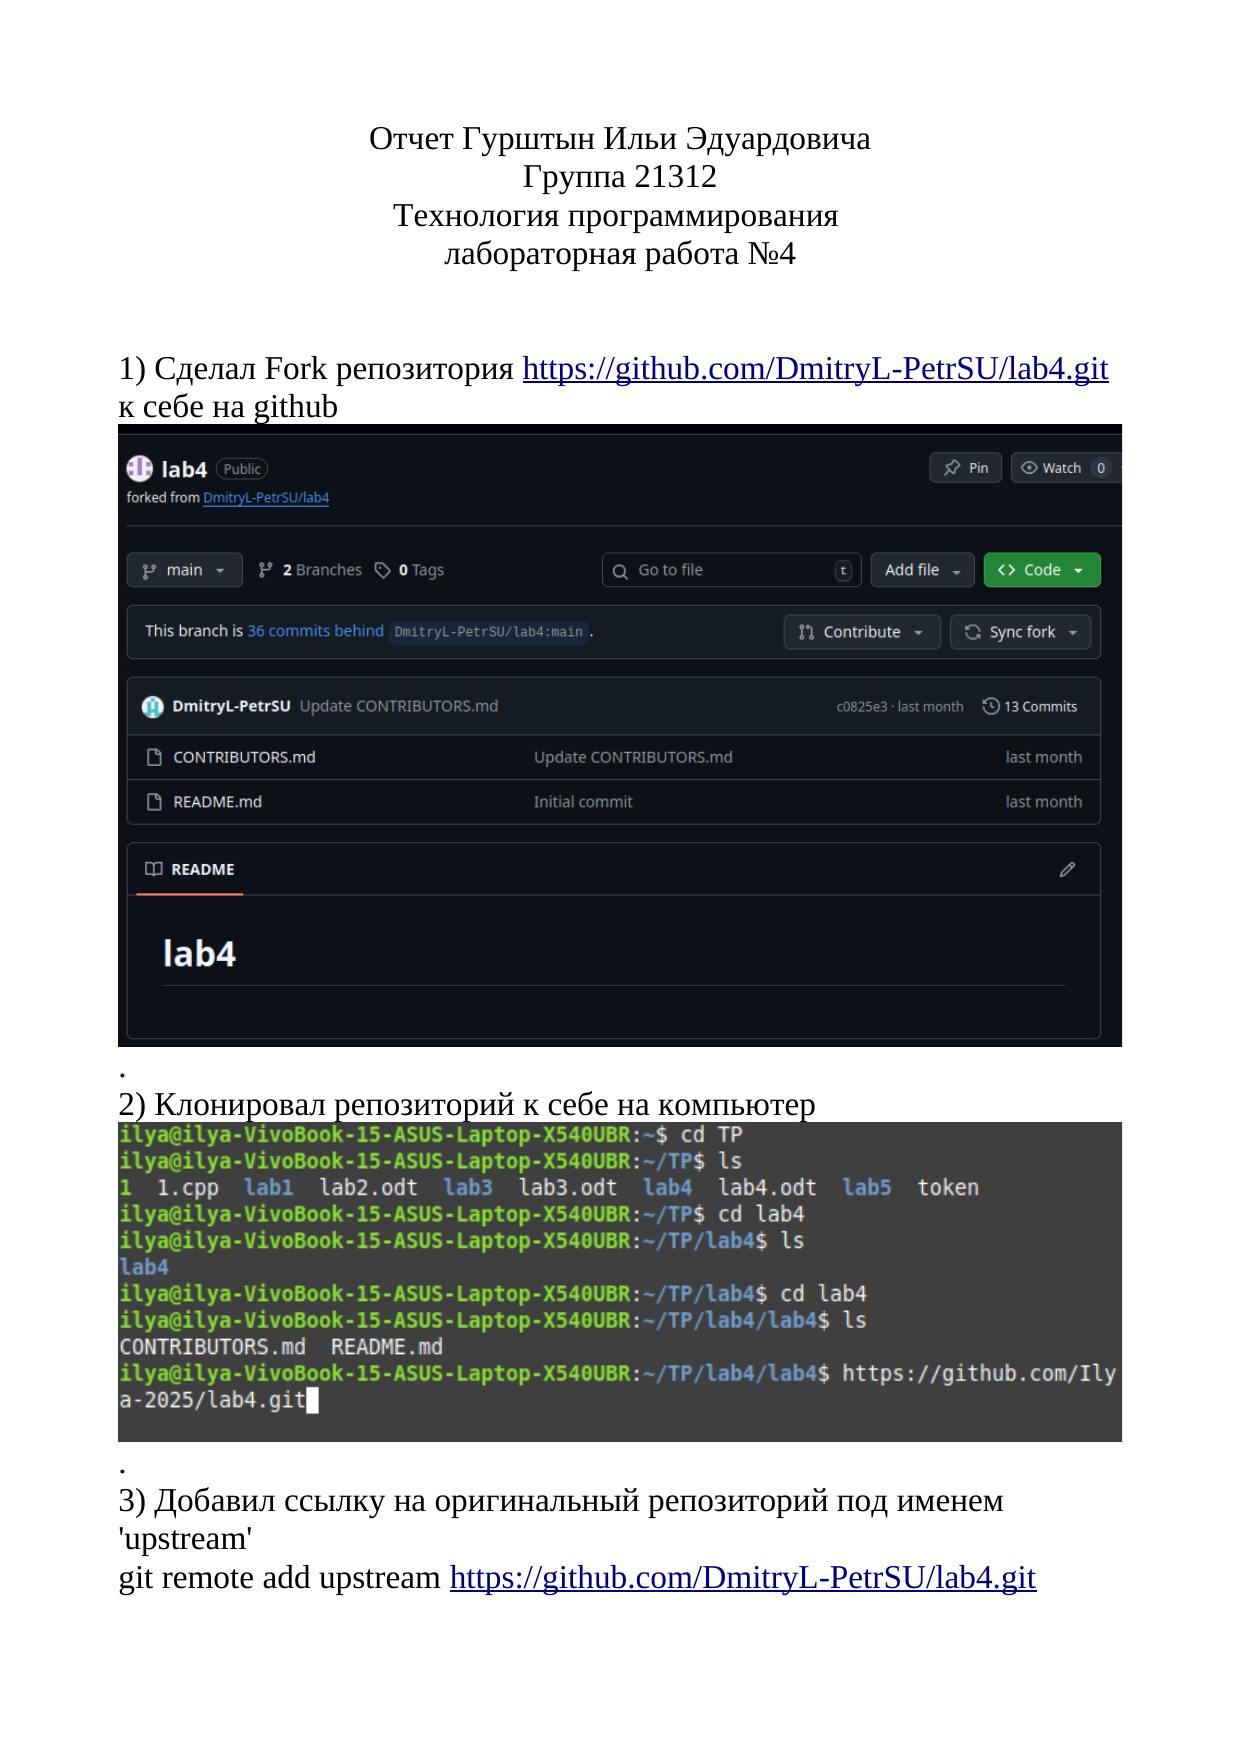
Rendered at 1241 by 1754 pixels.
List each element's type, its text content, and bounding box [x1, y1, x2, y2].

text git remote add upstream https://github.com/DmitryL-PetrSU/lab4.git [118, 1557, 1122, 1595]
text Технология программирования [118, 195, 1122, 233]
text . [118, 1442, 1122, 1480]
text 1) Сделал Fork репозитория https://github.com/DmitryL-PetrSU/lab4.git к себе на github [118, 348, 1122, 424]
text Группа 21312 [118, 156, 1122, 195]
picture [118, 424, 1123, 1047]
text 3) Добавил ссылку на оригинальный репозиторий под именем 'upstream' [118, 1480, 1122, 1557]
text лабораторная работа №4 [118, 233, 1122, 271]
picture [118, 1122, 1123, 1442]
text . [118, 1047, 1122, 1084]
text 2) Клонировал репозиторий к себе на компьютер [118, 1084, 1122, 1122]
text Отчет Гурштын Ильи Эдуардовича [118, 118, 1122, 156]
